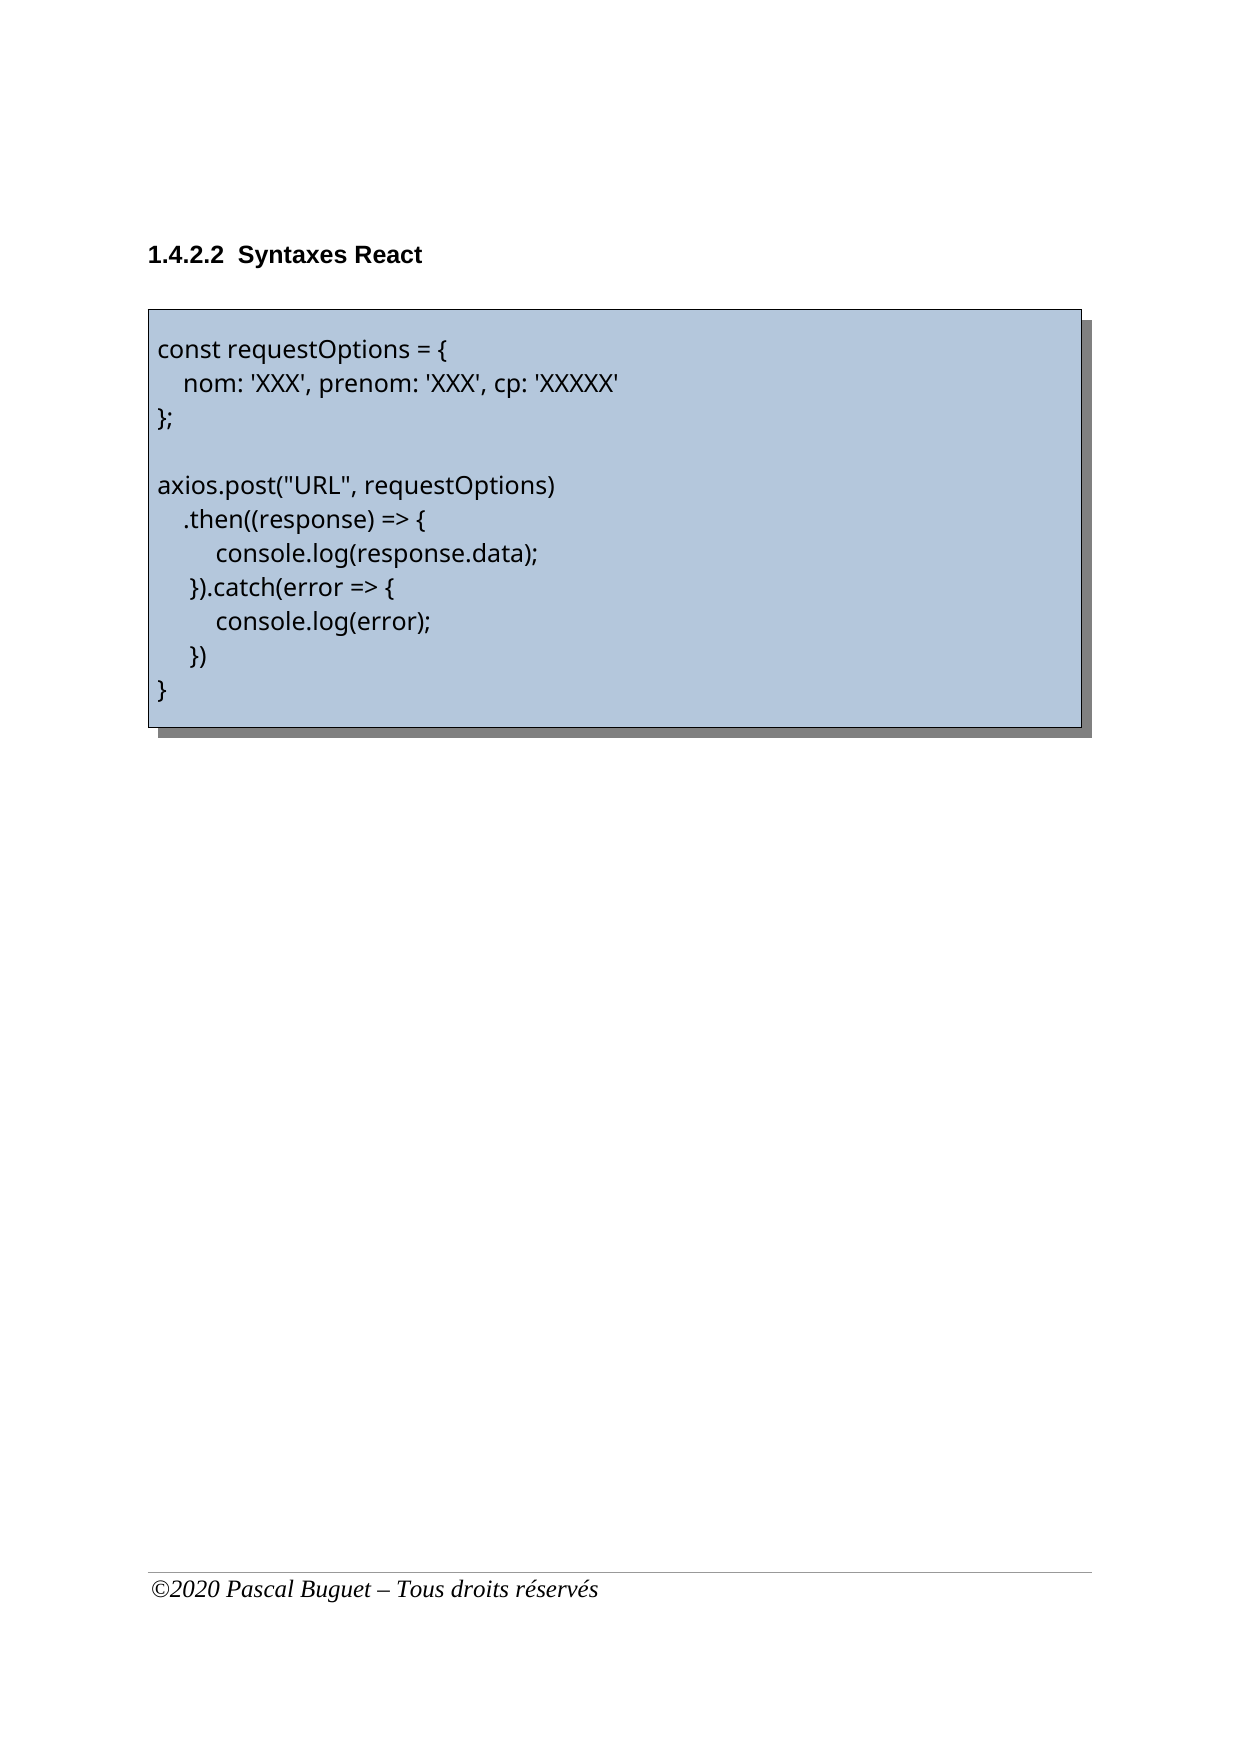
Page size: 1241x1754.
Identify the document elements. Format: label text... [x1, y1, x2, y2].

text }) [274, 618, 281, 628]
text console.log(error); [149, 582, 1081, 616]
text axios.post("URL", requestOptions) [149, 446, 1081, 480]
text } [149, 650, 1081, 727]
text }; [149, 377, 1081, 412]
text }) [149, 616, 1081, 650]
text }) [395, 618, 402, 628]
text }; [578, 377, 589, 391]
text }; [440, 377, 451, 391]
text console.log(response.data); [149, 514, 1081, 548]
text .then((response) => { [149, 480, 1081, 514]
text }) [231, 618, 238, 628]
text }).catch(error => { [149, 548, 1081, 582]
text const requestOptions = { [149, 310, 1081, 343]
text }) [337, 618, 344, 628]
text nom: 'XXX', prenom: 'XXX', cp: 'XXXXX' [149, 343, 1081, 377]
subtitle Syntaxes React [148, 240, 1092, 269]
text }) [322, 618, 329, 628]
